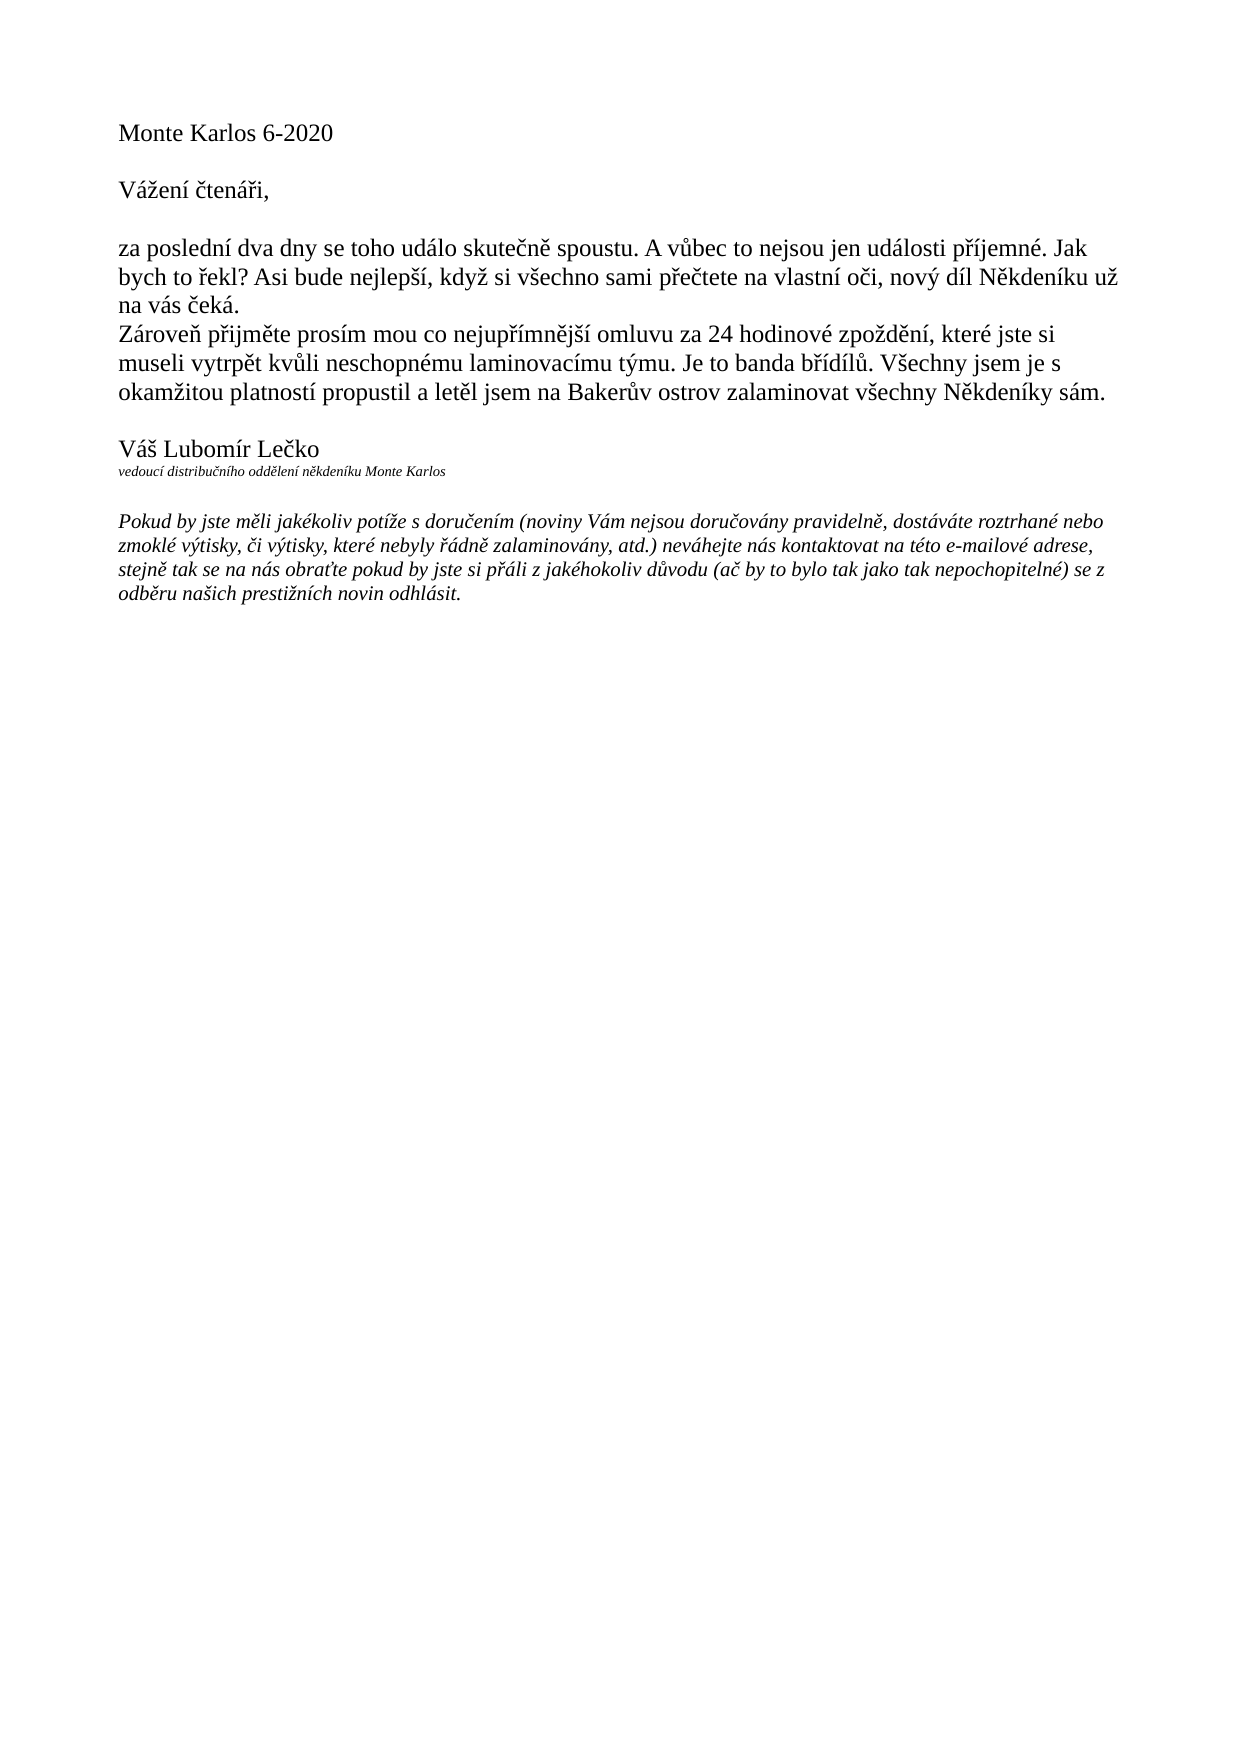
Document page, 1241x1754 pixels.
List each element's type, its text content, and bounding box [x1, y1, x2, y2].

text za poslední dva dny se toho událo skutečně spoustu. A vůbec to nejsou jen události příjemné. Jak bych to řekl? Asi bude nejlepší, když si všechno sami přečtete na vlastní oči, nový díl Někdeníku už na vás čeká. [118, 233, 1122, 319]
text Vážení čtenáři, [118, 176, 1122, 204]
text Váš Lubomír Lečko [118, 434, 1122, 463]
text Zároveň přijměte prosím mou co nejupřímnější omluvu za 24 hodinové zpoždění, které jste si museli vytrpět kvůli neschopnému laminovacímu týmu. Je to banda břídílů. Všechny jsem je s okamžitou platností propustil a letěl jsem na Bakerův ostrov zalaminovat všechny Někdeníky sám. [118, 319, 1122, 406]
text vedoucí distribučního oddělení někdeníku Monte Karlos [118, 463, 1122, 480]
text Monte Karlos 6-2020 [118, 118, 1122, 147]
text Pokud by jste měli jakékoliv potíže s doručením (noviny Vám nejsou doručovány pravidelně, dostáváte roztrhané nebo zmoklé výtisky, či výtisky, které nebyly řádně zalaminovány, atd.) neváhejte nás kontaktovat na této e-mailové adrese, stejně tak se na nás obraťte pokud by jste si přáli z jakéhokoliv důvodu (ač by to bylo tak jako tak nepochopitelné) se z odběru našich prestižních novin odhlásit. [118, 509, 1122, 605]
